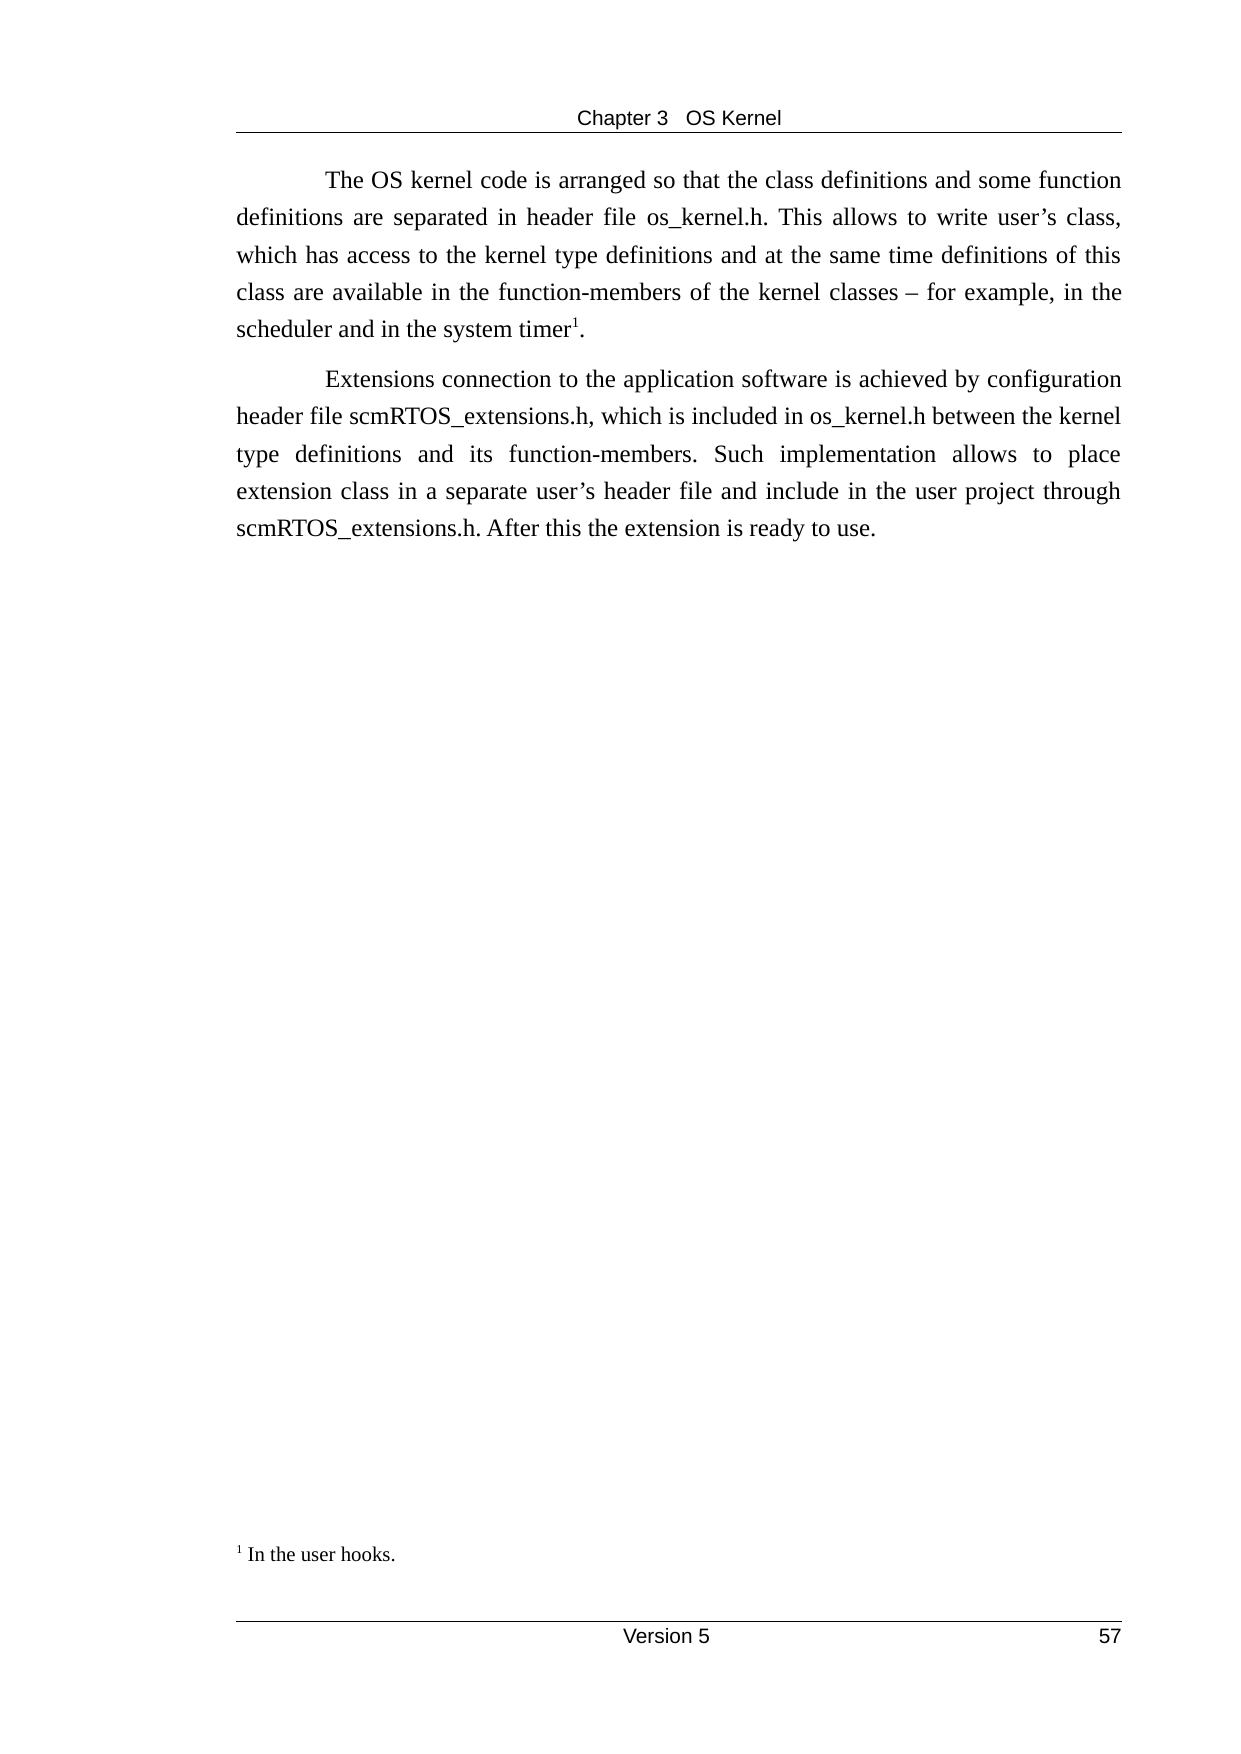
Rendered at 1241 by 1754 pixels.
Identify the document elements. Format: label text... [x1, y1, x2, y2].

text The OS kernel code is arranged so that the class definitions and some function definitions are separated in header file os_kernel.h. This allows to write user’s class, which has access to the kernel type definitions and at the same time definitions of this class are available in the function-members of the kernel classes – for example, in the scheduler and in the system timer. [236, 165, 1122, 343]
text Extensions connection to the application software is achieved by configuration header file scmRTOS_extensions.h, which is included in os_kernel.h between the kernel type definitions and its function-members. Such implementation allows to place extension class in a separate user’s header file and include in the user project through scmRTOS_extensions.h. After this the extension is ready to use. [236, 364, 1122, 542]
text In the user hooks. [236, 1542, 1122, 1566]
